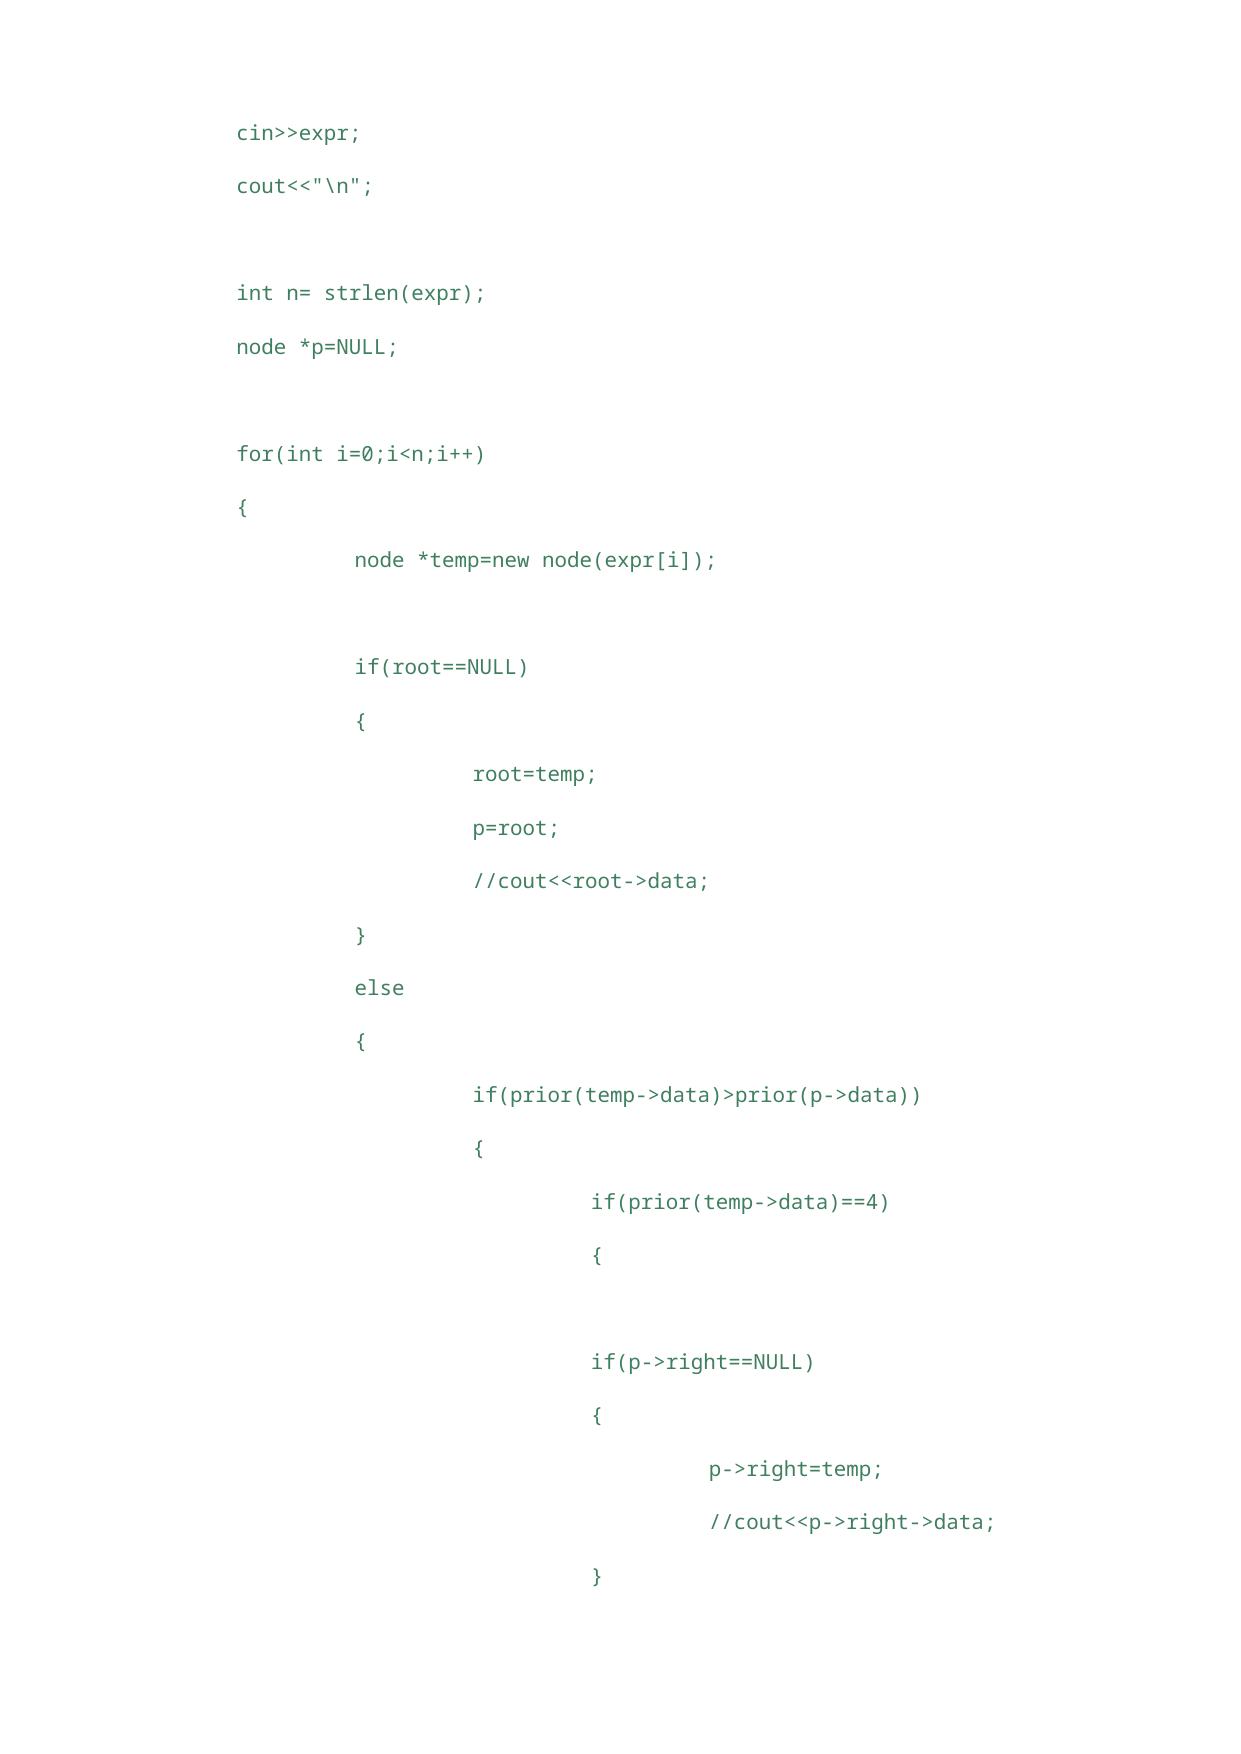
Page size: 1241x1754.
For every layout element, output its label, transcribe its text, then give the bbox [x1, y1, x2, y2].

text else [118, 973, 1122, 1002]
text p=root; [118, 813, 1122, 841]
text p->right=temp; [118, 1454, 1122, 1482]
text } [118, 920, 1122, 948]
text { [118, 1240, 1122, 1269]
text if(root==NULL) [118, 652, 1122, 681]
text int n= strlen(expr); [118, 278, 1122, 307]
text //cout<<root->data; [118, 866, 1122, 895]
text if(p->right==NULL) [118, 1347, 1122, 1376]
text if(prior(temp->data)>prior(p->data)) [118, 1080, 1122, 1108]
text node *temp=new node(expr[i]); [118, 546, 1122, 574]
text { [118, 1027, 1122, 1055]
text { [118, 706, 1122, 734]
text if(prior(temp->data)==4) [118, 1187, 1122, 1215]
text cin>>expr; [118, 118, 1122, 147]
text { [118, 492, 1122, 521]
text //cout<<p->right->data; [118, 1507, 1122, 1536]
text root=temp; [118, 759, 1122, 788]
text cout<<"\n"; [118, 172, 1122, 200]
text { [118, 1401, 1122, 1429]
text } [118, 1561, 1122, 1589]
text { [118, 1133, 1122, 1162]
text for(int i=0;i<n;i++) [118, 439, 1122, 467]
text node *p=NULL; [118, 332, 1122, 360]
